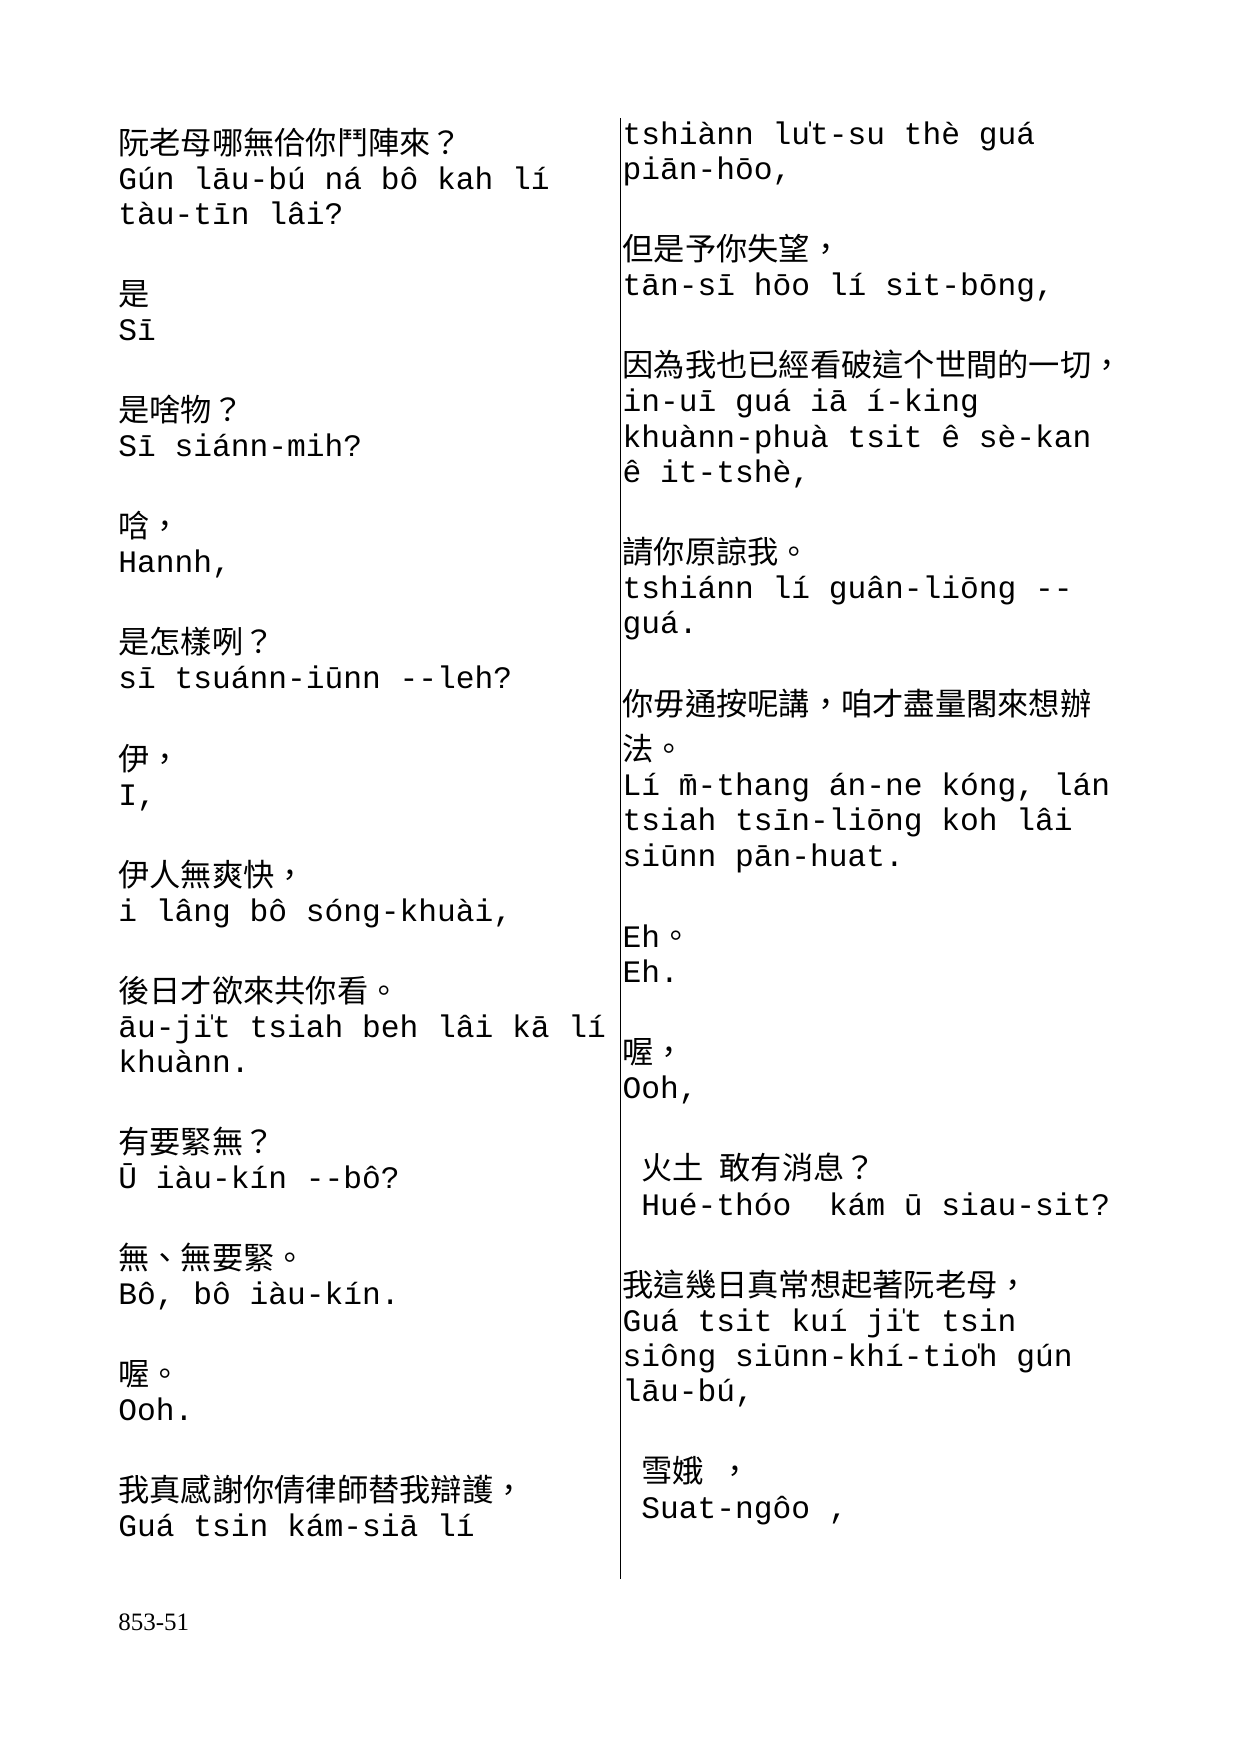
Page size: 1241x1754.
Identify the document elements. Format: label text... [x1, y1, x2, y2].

text 你毋通按呢講，咱才盡量閣來想辦法。 [622, 679, 1122, 769]
text tshiánn lí guân-liōng --guá. [622, 572, 1122, 643]
text 我這幾日真常想起著阮老母， [622, 1260, 1122, 1305]
text tshiànn lu̍t-su thè guá piān-hōo, [622, 118, 1122, 189]
text 我真感謝你倩律師替我辯護， [118, 1465, 618, 1511]
text 是啥物？ [118, 386, 618, 431]
text Ooh, [622, 1072, 1122, 1108]
text 伊， [118, 734, 618, 779]
text 火土 敢有消息？ [622, 1143, 1122, 1189]
text Gún lāu-bú ná bô kah lí tàu-tīn lâi? [118, 163, 618, 234]
text Ū iàu-kín --bô? [118, 1162, 618, 1198]
text Guá tsit kuí ji̍t tsin siông siūnn-khí-tio̍h gún lāu-bú, [622, 1305, 1122, 1411]
text āu-ji̍t tsiah beh lâi kā lí khuànn. [118, 1011, 618, 1082]
text Lí m̄-thang án-ne kóng, lán tsiah tsīn-liōng koh lâi siūnn pān-huat. [622, 769, 1122, 875]
text in-uī guá iā í-king khuànn-phuà tsit ê sè-kan ê it-tshè, [622, 386, 1122, 492]
text 是怎樣咧？ [118, 618, 618, 663]
text Hué-thóo kám ū siau-sit? [622, 1189, 1122, 1224]
text sī tsuánn-iūnn --leh? [118, 663, 618, 698]
text 阮老母哪無佮你鬥陣來？ [118, 118, 618, 163]
text 後日才欲來共你看。 [118, 966, 618, 1011]
text Suat-ngôo , [622, 1492, 1122, 1528]
text 因為我也已經看破這个世間的一切， [622, 340, 1122, 386]
text 無、無要緊。 [118, 1233, 618, 1278]
text 伊人無爽快， [118, 850, 618, 895]
text Sī [118, 315, 618, 350]
text 但是予你失望， [622, 224, 1122, 269]
text Bô, bô iàu-kín. [118, 1278, 618, 1314]
text I, [118, 779, 618, 814]
text Sī siánn-mih? [118, 431, 618, 466]
text 喔。 [118, 1349, 618, 1394]
text i lâng bô sóng-khuài, [118, 895, 618, 930]
text 是 [118, 269, 618, 315]
text 喔， [622, 1027, 1122, 1072]
text Guá tsin kám-siā lí [118, 1511, 618, 1546]
text 雪娥 ， [622, 1447, 1122, 1492]
text 唅， [118, 502, 618, 547]
text Ooh. [118, 1394, 618, 1430]
text 請你原諒我。 [622, 527, 1122, 572]
text 有要緊無？ [118, 1117, 618, 1162]
text Hannh, [118, 547, 618, 582]
text tān-sī hōo lí sit-bōng, [622, 269, 1122, 305]
text Eh. [622, 956, 1122, 992]
text Eh。 [622, 911, 1122, 956]
